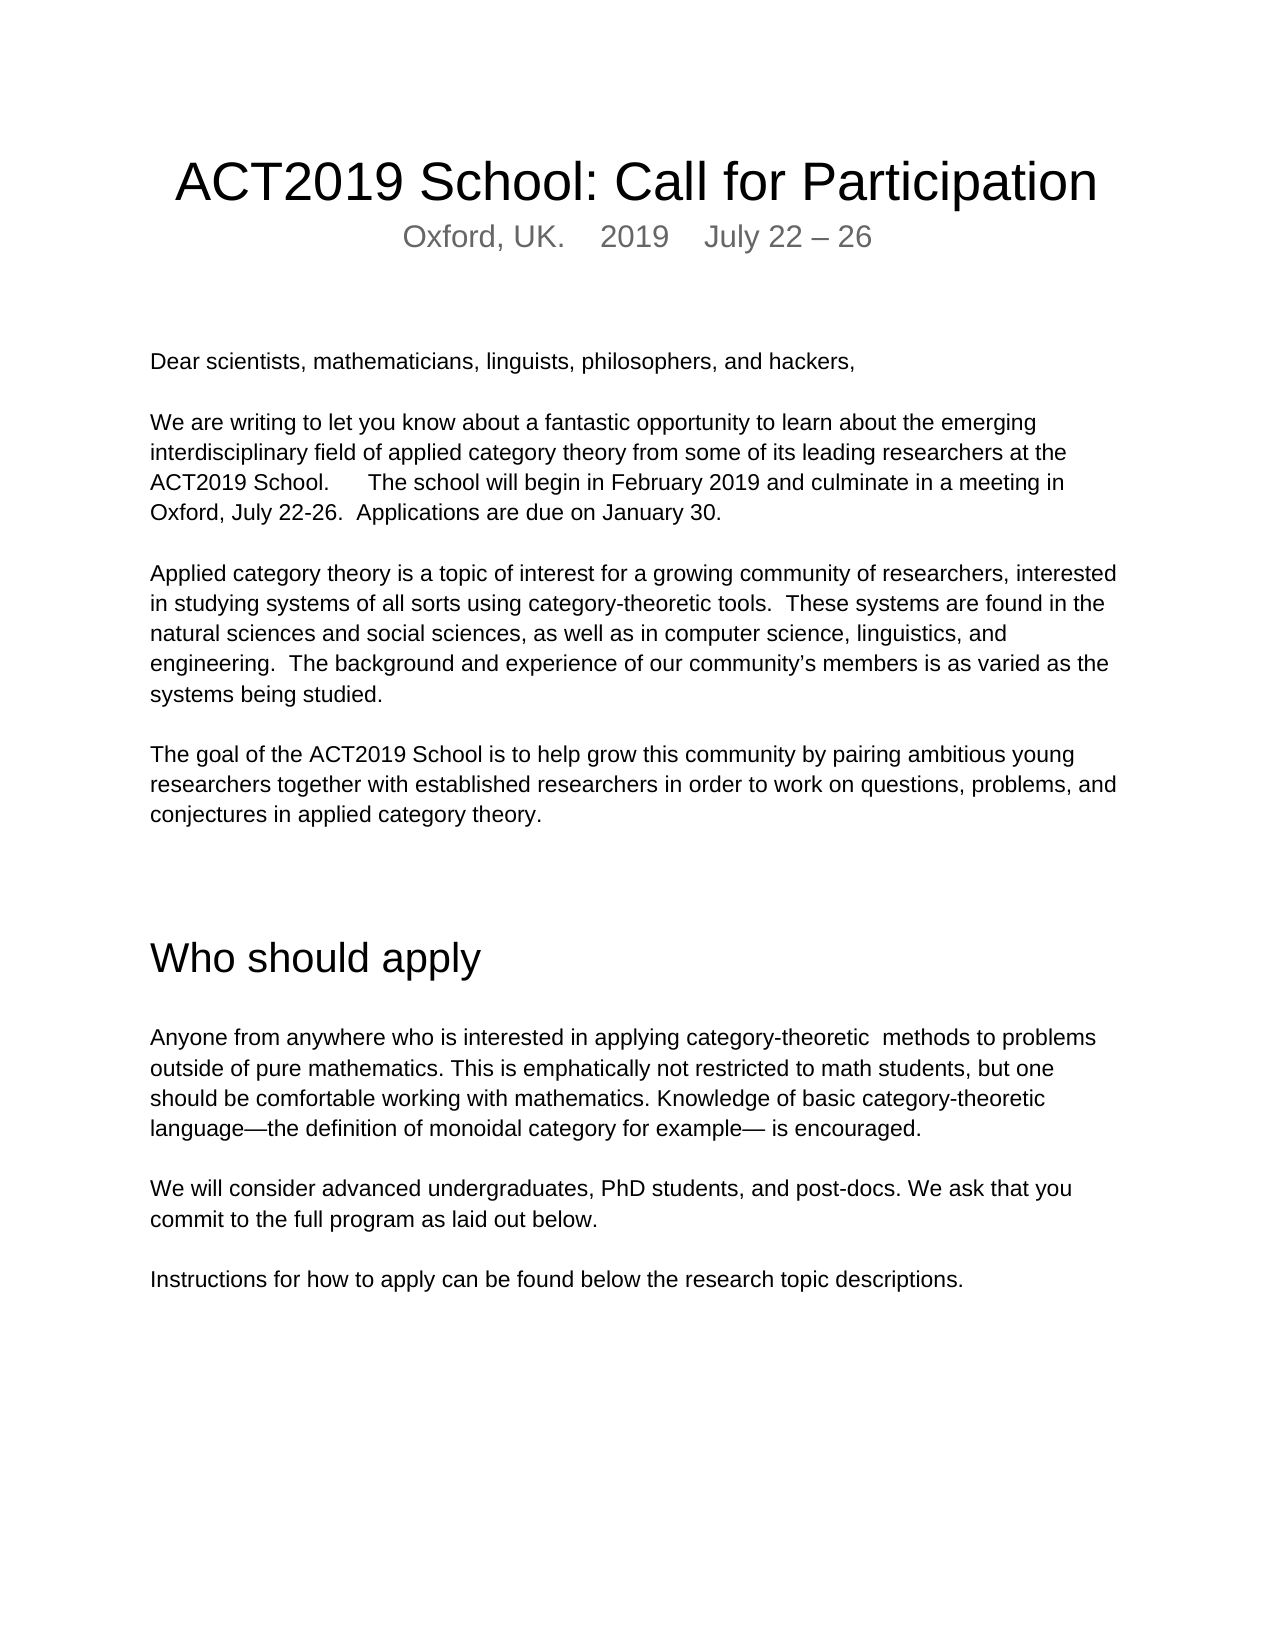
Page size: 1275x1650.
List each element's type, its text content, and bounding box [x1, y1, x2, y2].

text We are writing to let you know about a fantastic opportunity to learn about the emerging interdisciplinary field of applied category theory from some of its leading researchers at the ACT2019 School. The school will begin in February 2019 and culminate in a meeting in Oxford, July 22-26. Applications are due on January 30. [150, 409, 1125, 526]
subtitle Who should apply [150, 934, 1125, 982]
text Anyone from anywhere who is interested in applying category-theoretic methods to problems outside of pure mathematics. This is emphatically not restricted to math students, but one should be comfortable working with mathematics. Knowledge of basic category-theoretic language—the definition of monoidal category for example— is encouraged. [150, 1024, 1125, 1141]
text The goal of the ACT2019 School is to help grow this community by pairing ambitious young researchers together with established researchers in order to work on questions, problems, and conjectures in applied category theory. [150, 741, 1125, 828]
text Applied category theory is a topic of interest for a growing community of researchers, interested in studying systems of all sorts using category-theoretic tools. These systems are found in the natural sciences and social sciences, as well as in computer science, linguistics, and engineering. The background and experience of our community’s members is as varied as the systems being studied. [150, 560, 1125, 707]
subtitle Oxford, UK. 2019 July 22 – 26 [150, 218, 1125, 254]
text Instructions for how to apply can be found below the research topic descriptions. [150, 1266, 1125, 1292]
text Dear scientists, mathematicians, linguists, philosophers, and hackers, [150, 348, 1125, 374]
title ACT2019 School: Call for Participation [150, 150, 1125, 212]
text We will consider advanced undergraduates, PhD students, and post-docs. We ask that you commit to the full program as laid out below. [150, 1175, 1125, 1232]
